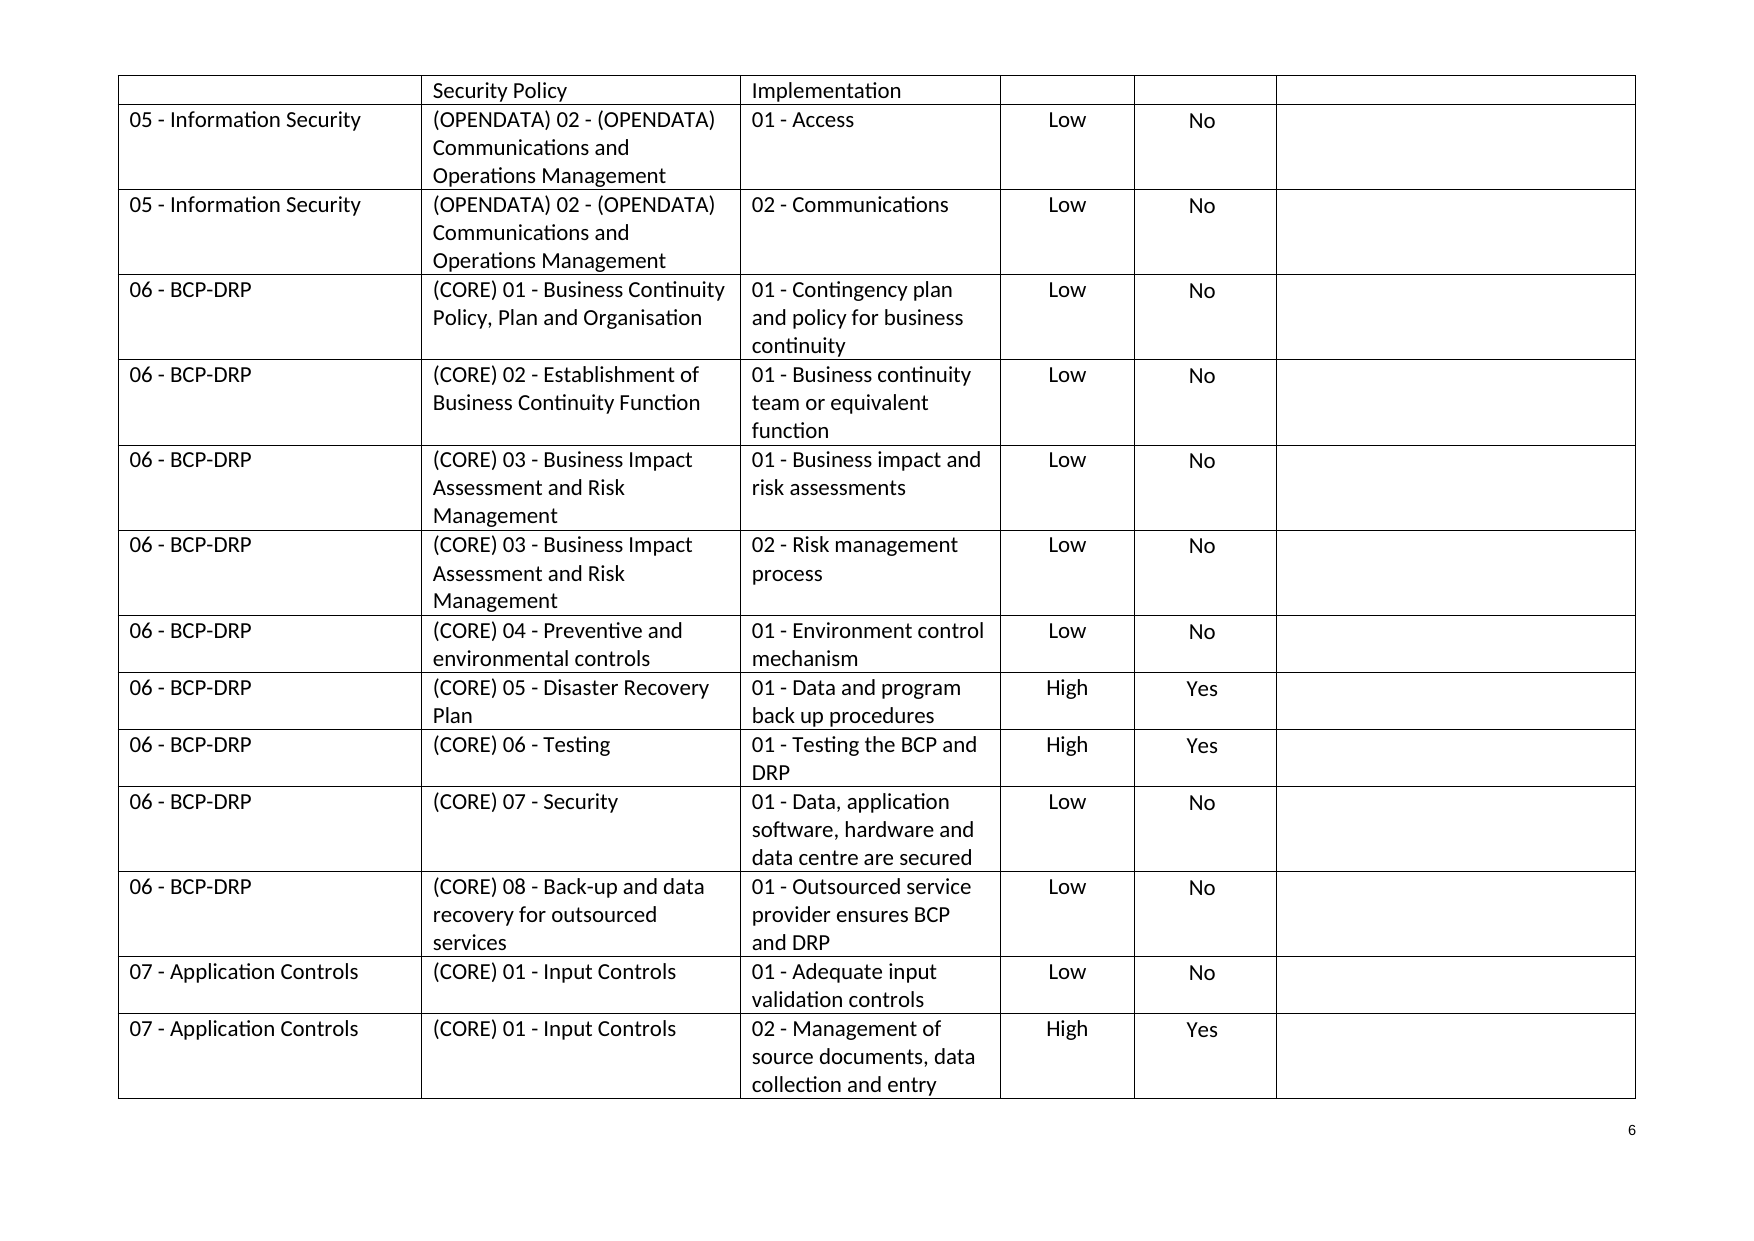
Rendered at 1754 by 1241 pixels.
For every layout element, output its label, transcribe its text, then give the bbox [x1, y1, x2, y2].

table_cell (OPENDATA) 02 - (OPENDATA) Communications and Operations Management [422, 190, 740, 274]
table_cell 05 - Information Security [119, 105, 421, 189]
table_cell Low [1001, 275, 1134, 359]
table_cell Low [1001, 105, 1134, 189]
table_cell [1277, 275, 1635, 359]
table_cell (CORE) 01 - Input Controls [422, 1014, 740, 1098]
table_cell No [1135, 957, 1276, 1013]
table_cell [1277, 1014, 1635, 1098]
table_cell Low [1001, 531, 1134, 615]
table_cell [1277, 673, 1635, 729]
table_cell [1277, 531, 1635, 615]
table_cell Implementation [741, 76, 1000, 104]
table_cell 01 - Contingency plan and policy for business continuity [741, 275, 1000, 359]
table_cell (OPENDATA) 02 - (OPENDATA) Communications and Operations Management [422, 105, 740, 189]
table_cell (CORE) 07 - Security [422, 787, 740, 871]
table_cell High [1001, 1014, 1134, 1098]
table_cell [1277, 105, 1635, 189]
table_cell No [1135, 872, 1276, 956]
table_cell [1277, 360, 1635, 444]
table_cell 02 - Communications [741, 190, 1000, 274]
table_cell Yes [1135, 1014, 1276, 1098]
table_cell 01 - Data, application software, hardware and data centre are secured [741, 787, 1000, 871]
table_cell Yes [1135, 673, 1276, 729]
table_cell 01 - Outsourced service provider ensures BCP and DRP [741, 872, 1000, 956]
table_cell [1135, 76, 1276, 104]
table_cell Security Policy [422, 76, 740, 104]
table_cell 02 - Management of source documents, data collection and entry [741, 1014, 1000, 1098]
table_cell No [1135, 360, 1276, 444]
table_cell High [1001, 730, 1134, 786]
table_cell 06 - BCP-DRP [119, 531, 421, 615]
table_cell No [1135, 616, 1276, 672]
table_cell Low [1001, 957, 1134, 1013]
table_cell [1277, 446, 1635, 529]
table_cell No [1135, 446, 1276, 529]
table_cell 01 - Adequate input validation controls [741, 957, 1000, 1013]
table_cell [119, 76, 421, 104]
table_cell No [1135, 787, 1276, 871]
table_cell (CORE) 03 - Business Impact Assessment and Risk Management [422, 446, 740, 529]
table_cell 06 - BCP-DRP [119, 872, 421, 956]
table_cell No [1135, 190, 1276, 274]
table_cell [1277, 730, 1635, 786]
table_cell [1277, 787, 1635, 871]
table_cell [1001, 76, 1134, 104]
table_cell 06 - BCP-DRP [119, 360, 421, 444]
table_cell 01 - Business continuity team or equivalent function [741, 360, 1000, 444]
table_cell (CORE) 06 - Testing [422, 730, 740, 786]
table_cell 07 - Application Controls [119, 1014, 421, 1098]
table_cell Low [1001, 446, 1134, 529]
table_cell No [1135, 531, 1276, 615]
table_cell 06 - BCP-DRP [119, 446, 421, 529]
table_cell Low [1001, 616, 1134, 672]
table_cell 07 - Application Controls [119, 957, 421, 1013]
table_cell 05 - Information Security [119, 190, 421, 274]
table_cell 06 - BCP-DRP [119, 616, 421, 672]
table_cell (CORE) 05 - Disaster Recovery Plan [422, 673, 740, 729]
table_cell (CORE) 03 - Business Impact Assessment and Risk Management [422, 531, 740, 615]
table_cell 01 - Environment control mechanism [741, 616, 1000, 672]
table_cell 06 - BCP-DRP [119, 787, 421, 871]
table_cell Low [1001, 360, 1134, 444]
table_cell No [1135, 275, 1276, 359]
table_cell [1277, 616, 1635, 672]
table_cell Low [1001, 190, 1134, 274]
table_cell (CORE) 01 - Business Continuity Policy, Plan and Organisation [422, 275, 740, 359]
table_cell 01 - Business impact and risk assessments [741, 446, 1000, 529]
table_cell Low [1001, 872, 1134, 956]
table_cell 06 - BCP-DRP [119, 730, 421, 786]
table_cell 01 - Testing the BCP and DRP [741, 730, 1000, 786]
table_cell [1277, 190, 1635, 274]
table_cell [1277, 872, 1635, 956]
table_cell High [1001, 673, 1134, 729]
table_cell 02 - Risk management process [741, 531, 1000, 615]
table_cell [1277, 957, 1635, 1013]
table_cell (CORE) 01 - Input Controls [422, 957, 740, 1013]
table_cell (CORE) 08 - Back-up and data recovery for outsourced services [422, 872, 740, 956]
table_cell Yes [1135, 730, 1276, 786]
table_cell 01 - Access [741, 105, 1000, 189]
table_cell 01 - Data and program back up procedures [741, 673, 1000, 729]
table_cell 06 - BCP-DRP [119, 673, 421, 729]
table_cell [1277, 76, 1635, 104]
table_cell 06 - BCP-DRP [119, 275, 421, 359]
table_cell Low [1001, 787, 1134, 871]
table_cell (CORE) 02 - Establishment of Business Continuity Function [422, 360, 740, 444]
table_cell (CORE) 04 - Preventive and environmental controls [422, 616, 740, 672]
table_cell No [1135, 105, 1276, 189]
